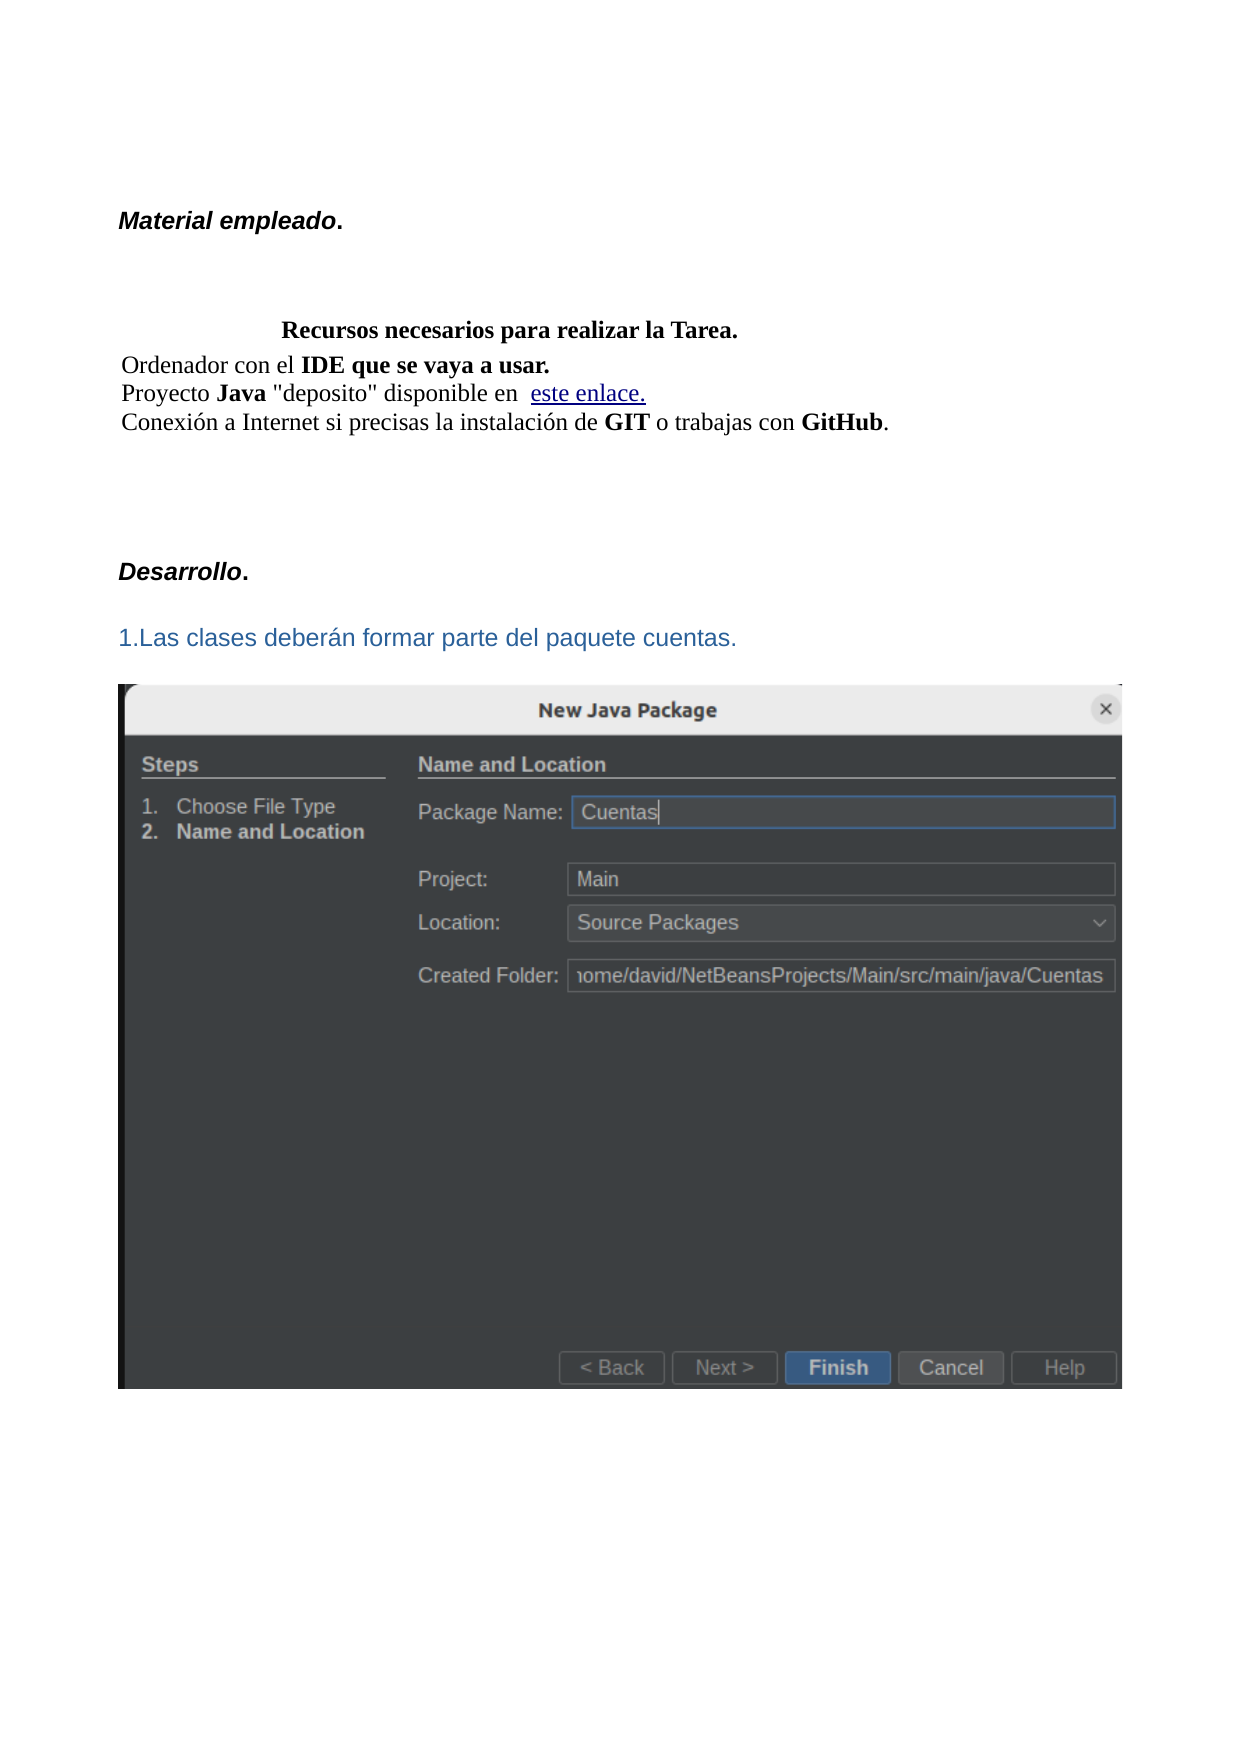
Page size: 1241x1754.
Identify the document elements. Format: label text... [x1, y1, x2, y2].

table_cell Ordenador con el IDE que se vaya a usar. Proyecto Java "deposito" disponible en este enlace. Conexión a Internet si precisas la instalación de GIT o trabajas con GitHub. [118, 347, 901, 468]
text 1.Las clases deberán formar parte del paquete cuentas. [118, 623, 1122, 651]
table_header Recursos necesarios para realizar la Tarea. [118, 312, 901, 347]
subtitle Desarrollo. [118, 556, 1122, 585]
picture [118, 684, 1123, 1389]
subtitle Material empleado. [118, 206, 1122, 235]
